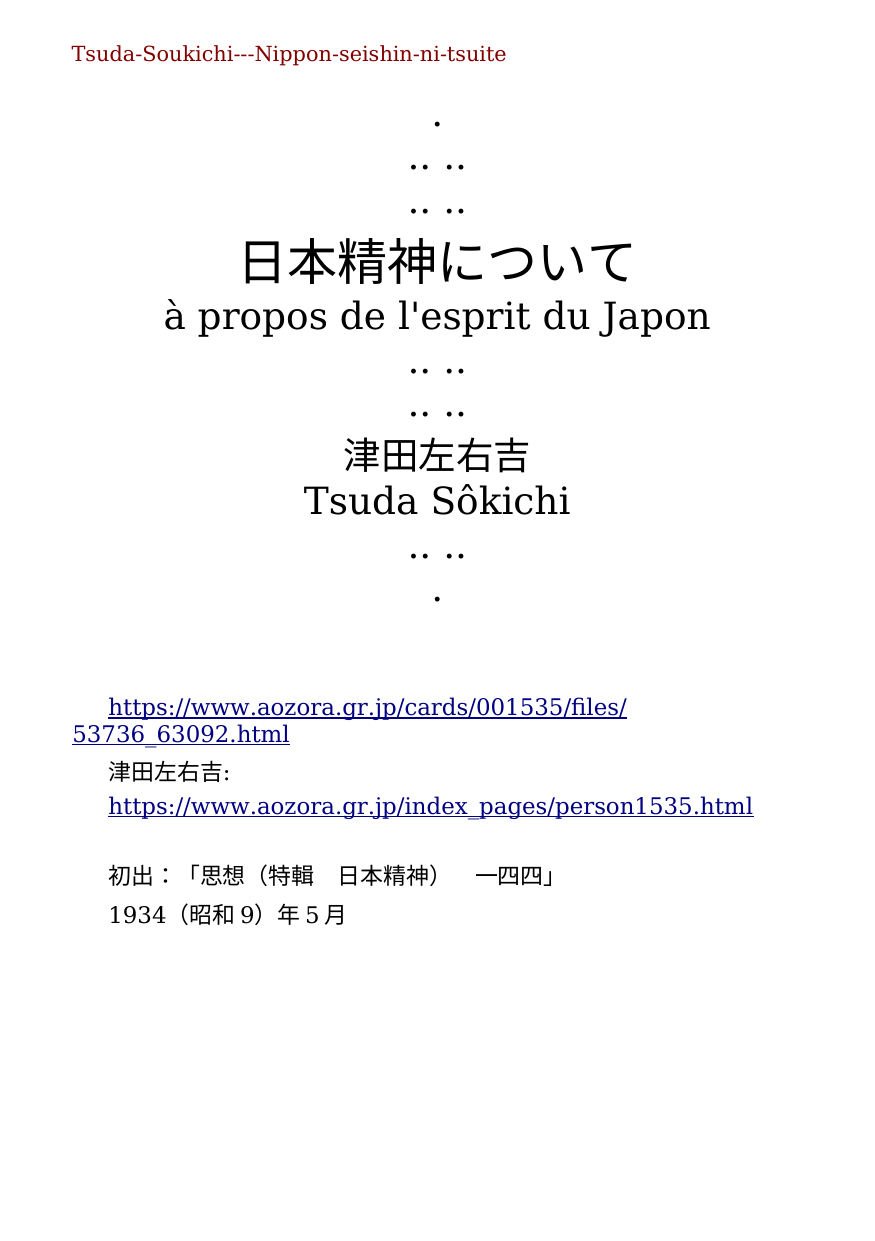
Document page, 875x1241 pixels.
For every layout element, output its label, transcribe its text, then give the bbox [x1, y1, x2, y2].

subtitle . .. .. .. .. 日本精神について à propos de l'esprit du Japon .. .. .. .. 津田左右吉 Tsuda Sôkichi .. .. . [36, 91, 838, 611]
text Tsuda-Soukichi---Nippon-seishin-ni-tsuite [71, 42, 803, 66]
text https://www.aozora.gr.jp/index_pages/person1535.html [72, 793, 802, 819]
text 津田左右吉: [72, 754, 802, 787]
text https://www.aozora.gr.jp/cards/001535/files/53736_63092.html [72, 694, 802, 748]
text 1934（昭和9）年5月 [72, 897, 802, 930]
text 初出：「思想（特輯 日本精神） 一四四」 [72, 858, 802, 891]
